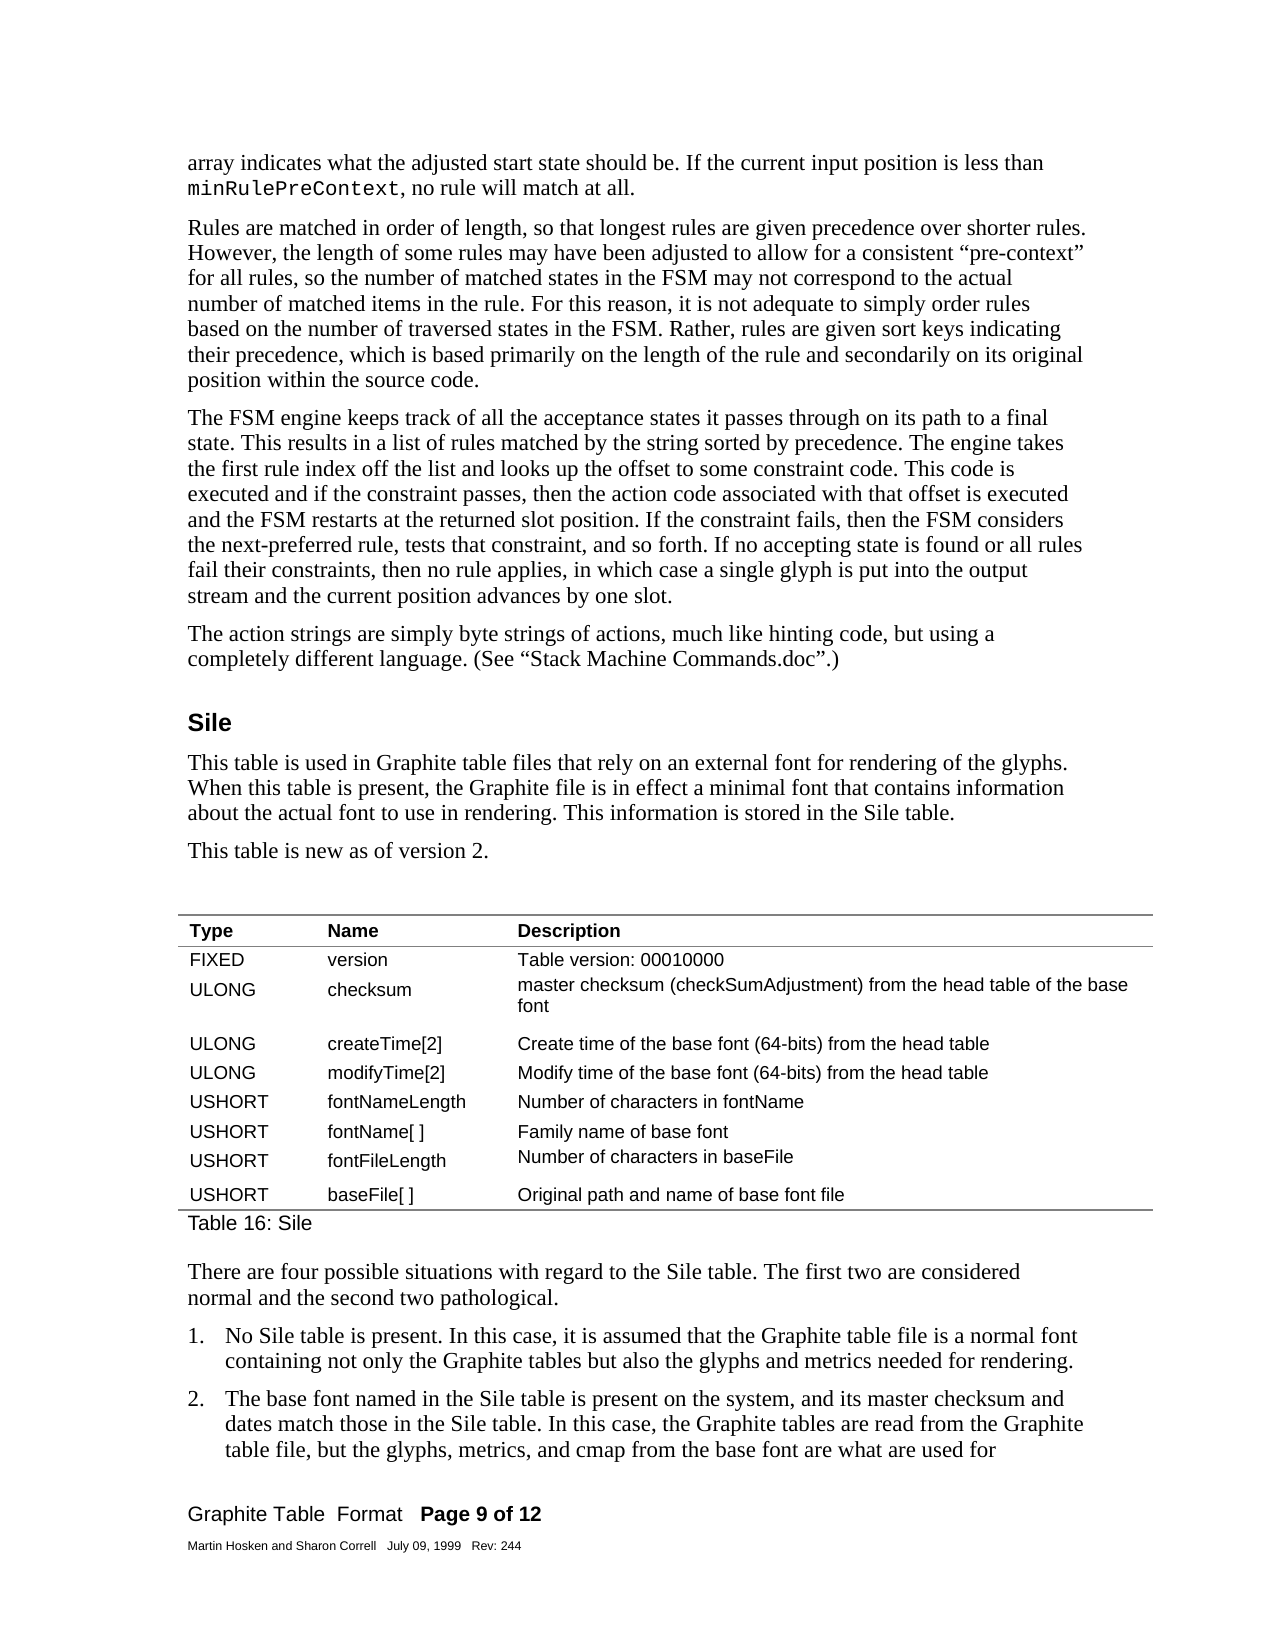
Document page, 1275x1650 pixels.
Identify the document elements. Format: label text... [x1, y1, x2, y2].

table_cell version [316, 947, 506, 975]
table_cell Number of characters in fontName [506, 1088, 1153, 1117]
table_header Description [506, 916, 1153, 946]
text array indicates what the adjusted start state should be. If the current input position is less than minRulePreContext, no rule will match at all. [187, 150, 1087, 202]
text Rules are matched in order of length, so that longest rules are given precedence over shorter rules. However, the length of some rules may have been adjusted to allow for a consistent “pre-context” for all rules, so the number of matched states in the FSM may not correspond to the actual number of matched items in the rule. For this reason, it is not adequate to simply order rules based on the number of traversed states in the FSM. Rather, rules are given sort keys indicating their precedence, which is based primarily on the length of the rule and secondarily on its original position within the source code. [187, 214, 1087, 392]
text Table 16: Sile [187, 1211, 1087, 1234]
table_cell USHORT [178, 1117, 316, 1146]
table_cell fontFileLength [316, 1146, 506, 1180]
table_cell ULONG [178, 975, 316, 1029]
text This table is used in Graphite table files that rely on an external font for rendering of the glyphs. When this table is present, the Graphite file is in effect a minimal font that contains information about the actual font to use in rendering. This information is stored in the Sile table. [187, 749, 1087, 826]
table_cell fontName[ ] [316, 1117, 506, 1146]
table_cell modifyTime[2] [316, 1059, 506, 1088]
table_cell Table version: 00010000 [506, 947, 1153, 975]
table_cell USHORT [178, 1146, 316, 1180]
text The action strings are simply byte strings of actions, much like hinting code, but using a completely different language. (See “Stack Machine Commands.doc”.) [187, 621, 1087, 672]
table_cell Number of characters in baseFile [506, 1146, 1153, 1180]
list The base font named in the Sile table is present on the system, and its master checksum and dates match those in the Sile table. In this case, the Graphite tables are read from the Graphite table file, but the glyphs, metrics, and cmap from the base font are what are used for [187, 1386, 1087, 1462]
table_cell FIXED [178, 947, 316, 975]
table_cell ULONG [178, 1029, 316, 1058]
list No Sile table is present. In this case, it is assumed that the Graphite table file is a normal font containing not only the Graphite tables but also the glyphs and metrics needed for rendering. [187, 1323, 1087, 1373]
table_cell USHORT [178, 1180, 316, 1209]
table_cell baseFile[ ] [316, 1180, 506, 1209]
table_cell Create time of the base font (64-bits) from the head table [506, 1029, 1153, 1058]
table_cell Family name of base font [506, 1117, 1153, 1146]
table_cell checksum [316, 975, 506, 1029]
text This table is new as of version 2. [187, 838, 1087, 864]
subtitle Sile [187, 709, 1087, 737]
table_header Type [178, 916, 316, 946]
table_cell fontNameLength [316, 1088, 506, 1117]
text The FSM engine keeps track of all the acceptance states it passes through on its path to a final state. This results in a list of rules matched by the string sorted by precedence. The engine takes the first rule index off the list and looks up the offset to some constraint code. This code is executed and if the constraint passes, then the action code associated with that offset is executed and the FSM restarts at the returned slot position. If the constraint fails, then the FSM considers the next-preferred rule, tests that constraint, and so forth. If no accepting state is found or all rules fail their constraints, then no rule applies, in which case a single glyph is put into the output stream and the current position advances by one slot. [187, 405, 1087, 608]
table_cell USHORT [178, 1088, 316, 1117]
table_cell createTime[2] [316, 1029, 506, 1058]
table_cell ULONG [178, 1059, 316, 1088]
table_header Name [316, 916, 506, 946]
table_cell Modify time of the base font (64-bits) from the head table [506, 1059, 1153, 1088]
table_cell master checksum (checkSumAdjustment) from the head table of the base font [506, 975, 1153, 1029]
table_cell Original path and name of base font file [506, 1180, 1153, 1209]
text There are four possible situations with regard to the Sile table. The first two are considered normal and the second two pathological. [187, 1259, 1087, 1310]
